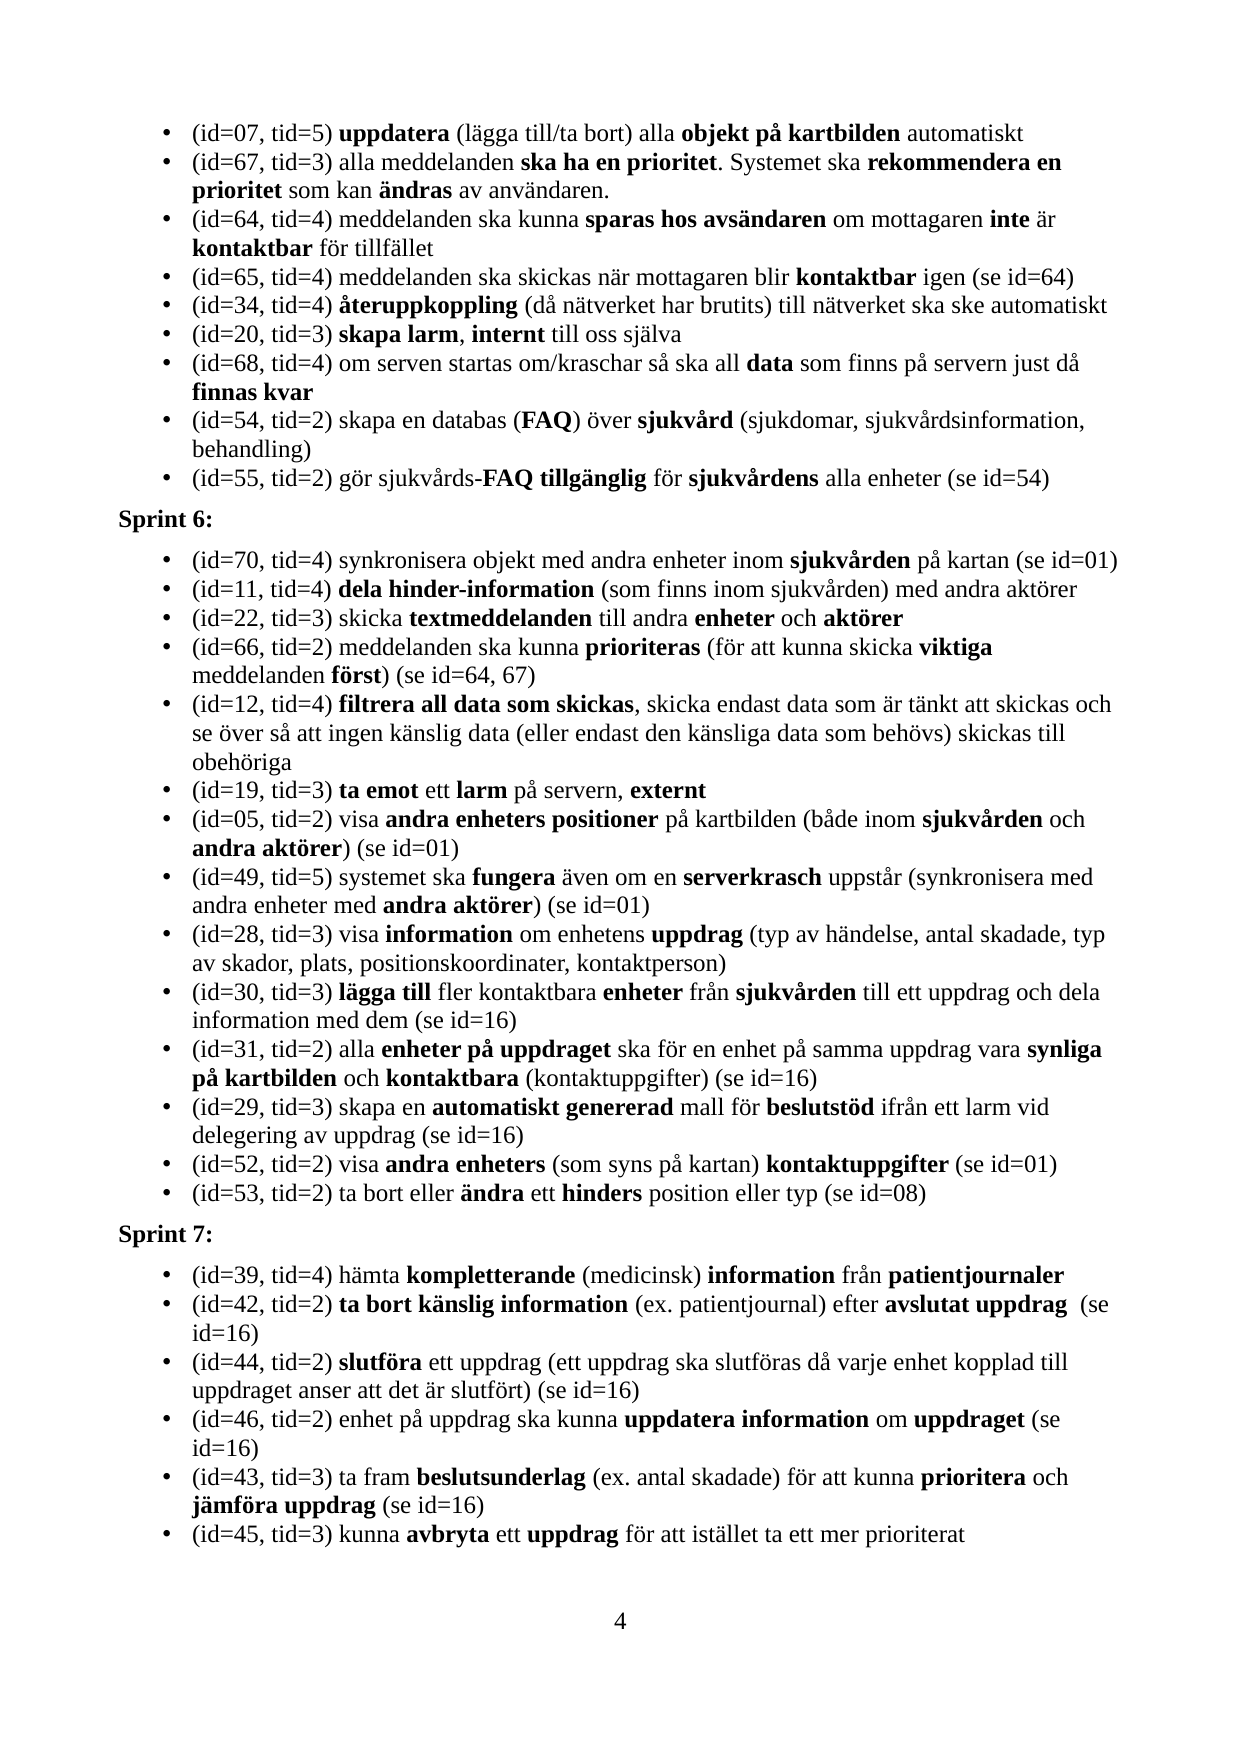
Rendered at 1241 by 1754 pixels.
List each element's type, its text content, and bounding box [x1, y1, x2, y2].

list (id=53, tid=2) ta bort eller ändra ett hinders position eller typ (se id=08) [162, 1178, 1122, 1207]
list (id=42, tid=2) ta bort känslig information (ex. patientjournal) efter avslutat uppdrag (se id=16) [162, 1289, 1122, 1347]
list (id=67, tid=3) alla meddelanden ska ha en prioritet. Systemet ska rekommendera en prioritet som kan ändras av användaren. [162, 147, 1122, 204]
list (id=46, tid=2) enhet på uppdrag ska kunna uppdatera information om uppdraget (se id=16) [162, 1404, 1122, 1462]
list (id=55, tid=2) gör sjukvårds-FAQ tillgänglig för sjukvårdens alla enheter (se id=54) [162, 463, 1122, 492]
list (id=49, tid=5) systemet ska fungera även om en serverkrasch uppstår (synkronisera med andra enheter med andra aktörer) (se id=01) [162, 862, 1122, 919]
list (id=44, tid=2) slutföra ett uppdrag (ett uppdrag ska slutföras då varje enhet kopplad till uppdraget anser att det är slutfört) (se id=16) [162, 1347, 1122, 1404]
text Sprint 7: [118, 1219, 1122, 1248]
list (id=64, tid=4) meddelanden ska kunna sparas hos avsändaren om mottagaren inte är kontaktbar för tillfället [162, 204, 1122, 262]
list (id=39, tid=4) hämta kompletterande (medicinsk) information från patientjournaler [162, 1261, 1122, 1289]
list (id=66, tid=2) meddelanden ska kunna prioriteras (för att kunna skicka viktiga meddelanden först) (se id=64, 67) [162, 632, 1122, 689]
list (id=20, tid=3) skapa larm, internt till oss själva [162, 319, 1122, 348]
list (id=19, tid=3) ta emot ett larm på servern, externt [162, 776, 1122, 804]
list (id=52, tid=2) visa andra enheters (som syns på kartan) kontaktuppgifter (se id=01) [162, 1149, 1122, 1178]
list (id=29, tid=3) skapa en automatiskt genererad mall för beslutstöd ifrån ett larm vid delegering av uppdrag (se id=16) [162, 1092, 1122, 1149]
list (id=30, tid=3) lägga till fler kontaktbara enheter från sjukvården till ett uppdrag och dela information med dem (se id=16) [162, 977, 1122, 1034]
list (id=12, tid=4) filtrera all data som skickas, skicka endast data som är tänkt att skickas och se över så att ingen känslig data (eller endast den känsliga data som behövs) skickas till obehöriga [162, 689, 1122, 776]
list (id=05, tid=2) visa andra enheters positioner på kartbilden (både inom sjukvården och andra aktörer) (se id=01) [162, 804, 1122, 862]
list (id=11, tid=4) dela hinder-information (som finns inom sjukvården) med andra aktörer [162, 574, 1122, 603]
list (id=45, tid=3) kunna avbryta ett uppdrag för att istället ta ett mer prioriterat [162, 1519, 1122, 1548]
list (id=54, tid=2) skapa en databas (FAQ) över sjukvård (sjukdomar, sjukvårdsinformation, behandling) [162, 406, 1122, 463]
list (id=70, tid=4) synkronisera objekt med andra enheter inom sjukvården på kartan (se id=01) [162, 546, 1122, 574]
list (id=65, tid=4) meddelanden ska skickas när mottagaren blir kontaktbar igen (se id=64) [162, 262, 1122, 291]
list (id=07, tid=5) uppdatera (lägga till/ta bort) alla objekt på kartbilden automatiskt [162, 118, 1122, 147]
text Sprint 6: [118, 504, 1122, 533]
list (id=34, tid=4) återuppkoppling (då nätverket har brutits) till nätverket ska ske automatiskt [162, 291, 1122, 319]
list (id=68, tid=4) om serven startas om/kraschar så ska all data som finns på servern just då finnas kvar [162, 348, 1122, 406]
list (id=43, tid=3) ta fram beslutsunderlag (ex. antal skadade) för att kunna prioritera och jämföra uppdrag (se id=16) [162, 1462, 1122, 1519]
list (id=28, tid=3) visa information om enhetens uppdrag (typ av händelse, antal skadade, typ av skador, plats, positionskoordinater, kontaktperson) [162, 919, 1122, 977]
list (id=22, tid=3) skicka textmeddelanden till andra enheter och aktörer [162, 603, 1122, 632]
list (id=31, tid=2) alla enheter på uppdraget ska för en enhet på samma uppdrag vara synliga på kartbilden och kontaktbara (kontaktuppgifter) (se id=16) [162, 1034, 1122, 1092]
